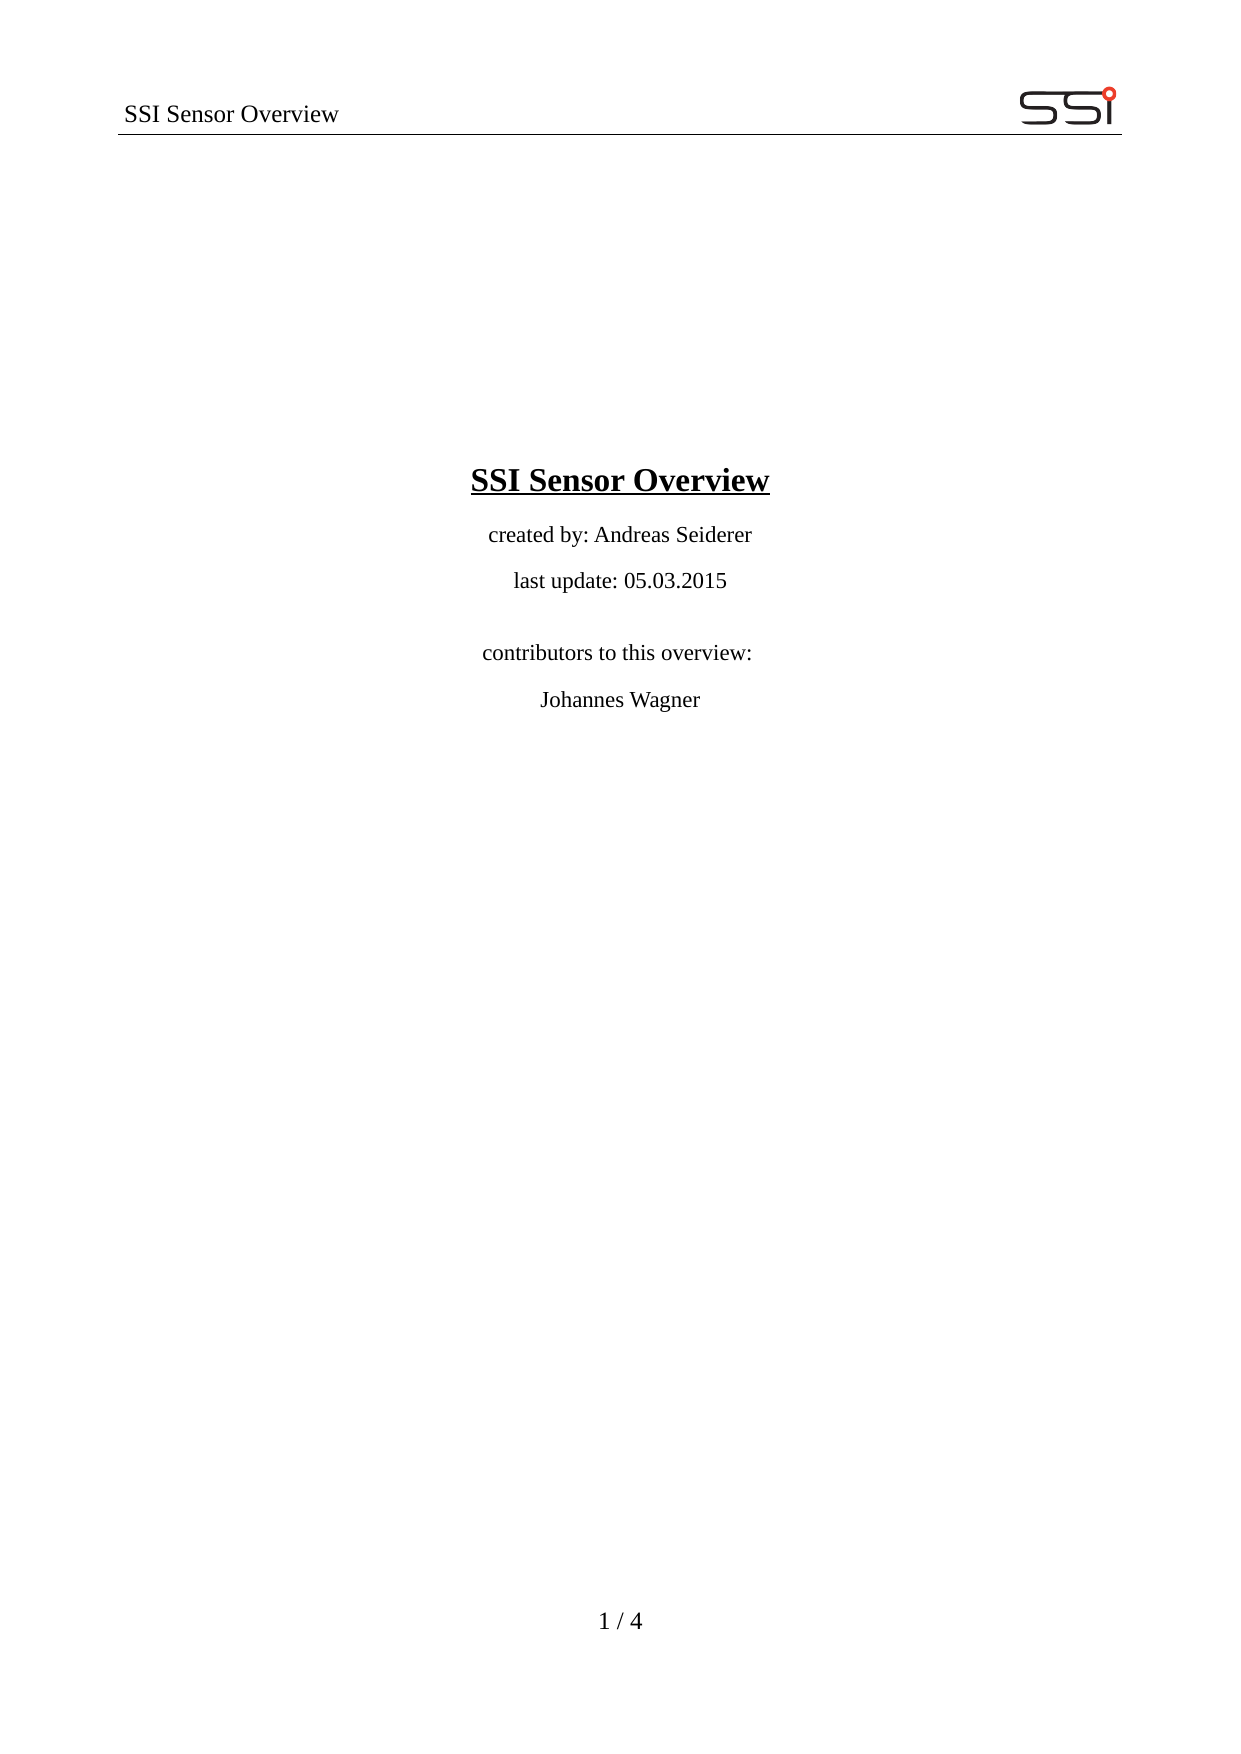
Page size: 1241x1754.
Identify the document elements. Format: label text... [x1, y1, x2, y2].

picture [1019, 86, 1117, 125]
text SSI Sensor Overview [118, 460, 1122, 499]
text last update: 05.03.2015 [118, 567, 1122, 593]
text Johannes Wagner [118, 686, 1122, 1091]
text created by: Andreas Seiderer [118, 521, 1122, 547]
text contributors to this overview: [118, 639, 1122, 666]
